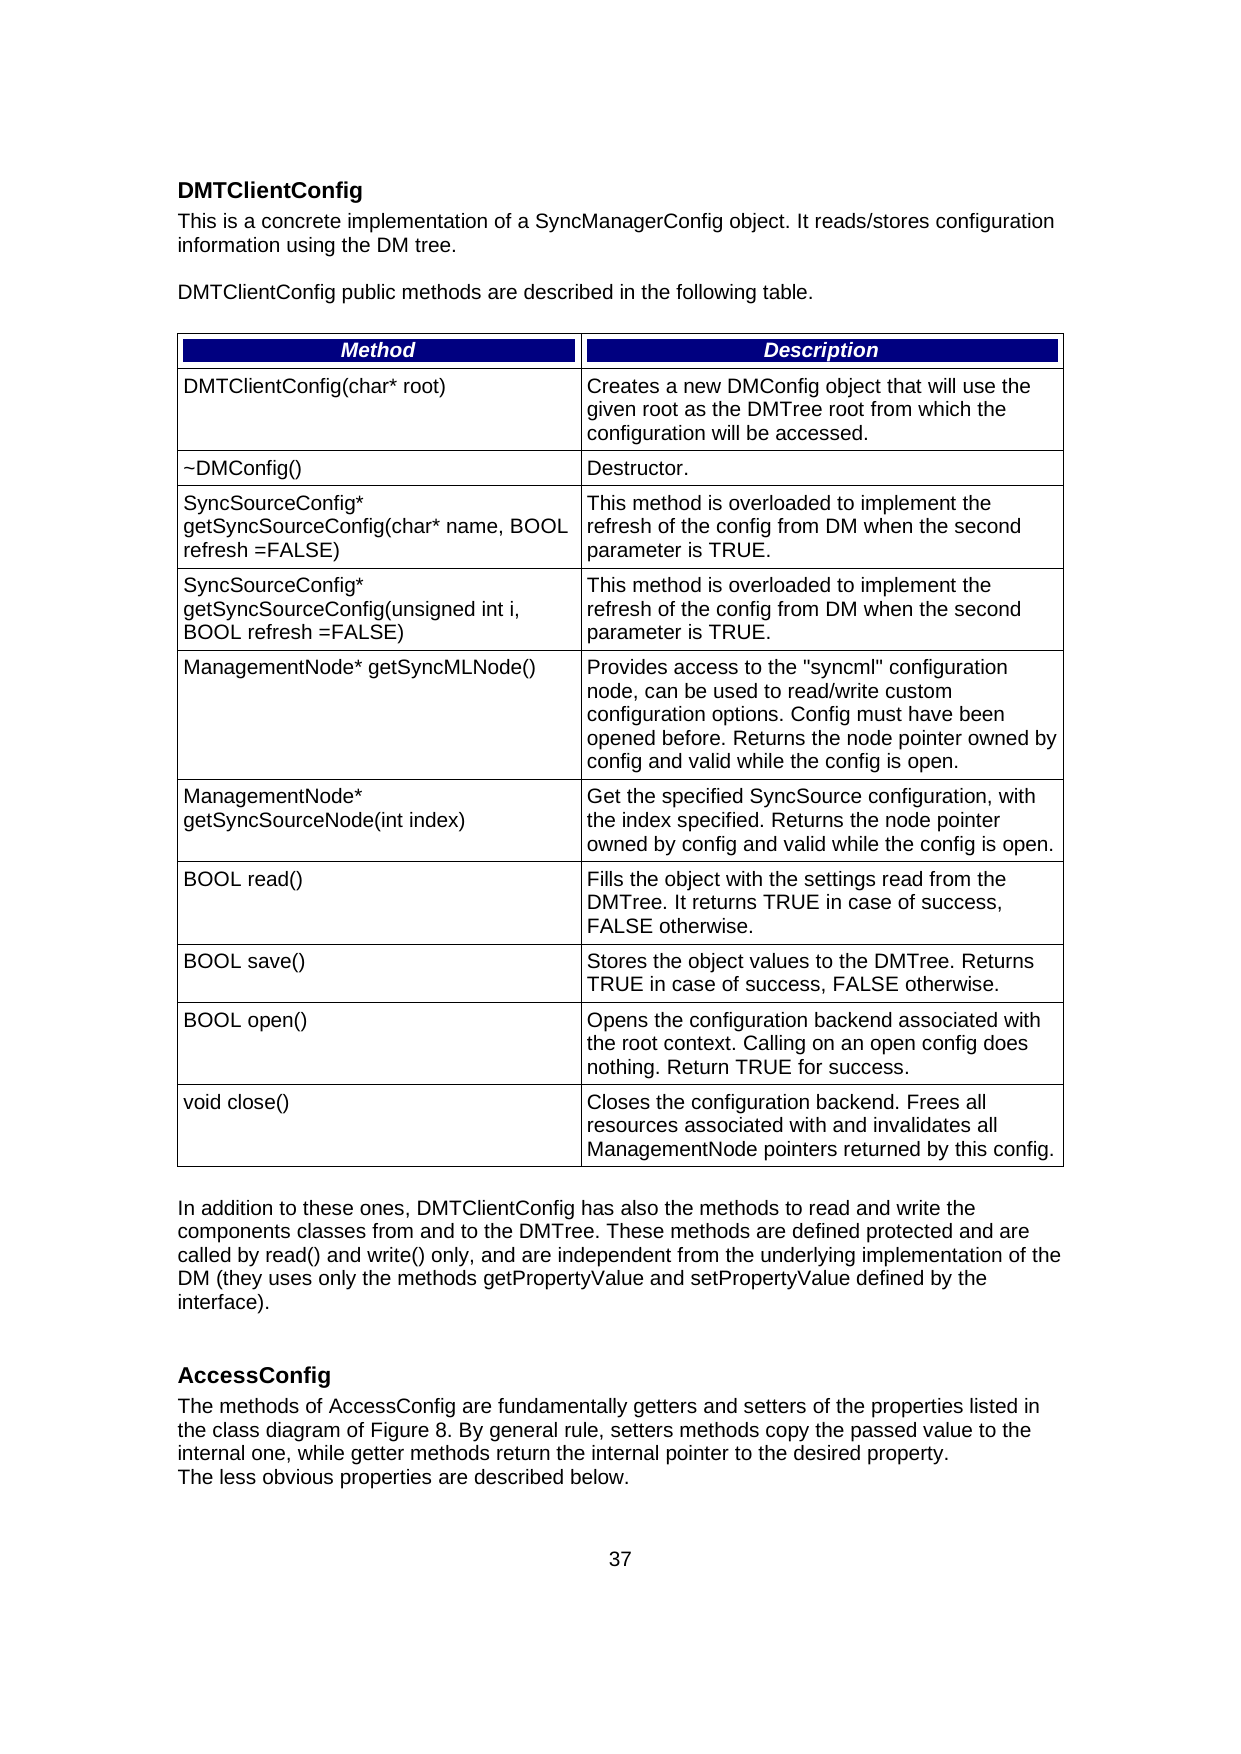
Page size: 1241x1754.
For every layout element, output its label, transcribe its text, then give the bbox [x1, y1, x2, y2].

table_cell ManagementNode* getSyncSourceNode(int index) [178, 780, 581, 861]
table_cell Closes the configuration backend. Frees all resources associated with and invalidates all ManagementNode pointers returned by this config. [582, 1085, 1063, 1166]
table_cell BOOL read() [178, 862, 581, 944]
table_cell BOOL open() [178, 1003, 581, 1084]
table_cell This method is overloaded to implement the refresh of the config from DM when the second parameter is TRUE. [582, 486, 1063, 568]
table_cell This method is overloaded to implement the refresh of the config from DM when the second parameter is TRUE. [582, 569, 1063, 650]
table_cell BOOL save() [178, 945, 581, 1002]
text This is a concrete implementation of a SyncManagerConfig object. It reads/stores configuration information using the DM tree. [177, 209, 1063, 257]
table_cell Fills the object with the settings read from the DMTree. It returns TRUE in case of success, FALSE otherwise. [582, 862, 1063, 944]
table_cell SyncSourceConfig* getSyncSourceConfig(unsigned int i, BOOL refresh =FALSE) [178, 569, 581, 650]
table_header Description [582, 334, 1063, 368]
table_cell DMTClientConfig(char* root) [178, 369, 581, 450]
text The methods of AccessConfig are fundamentally getters and setters of the properties listed in the class diagram of Figure 8. By general rule, setters methods copy the passed value to the internal one, while getter methods return the internal pointer to the desired property. [177, 1395, 1063, 1465]
table_cell Destructor. [582, 451, 1063, 485]
table_cell Get the specified SyncSource configuration, with the index specified. Returns the node pointer owned by config and valid while the config is open. [582, 780, 1063, 861]
table_cell ManagementNode* getSyncMLNode() [178, 651, 581, 779]
text DMTClientConfig public methods are described in the following table. [177, 280, 1063, 304]
text In addition to these ones, DMTClientConfig has also the methods to read and write the components classes from and to the DMTree. These methods are defined protected and are called by read() and write() only, and are independent from the underlying implementation of the DM (they uses only the methods getPropertyValue and setPropertyValue defined by the interface). [177, 1196, 1063, 1314]
table_header Method [178, 334, 581, 368]
table_cell SyncSourceConfig* getSyncSourceConfig(char* name, BOOL refresh =FALSE) [178, 486, 581, 568]
table_cell Stores the object values to the DMTree. Returns TRUE in case of success, FALSE otherwise. [582, 945, 1063, 1002]
table_cell void close() [178, 1085, 581, 1166]
subtitle AccessConfig [177, 1362, 1063, 1388]
text The less obvious properties are described below. [177, 1465, 1063, 1489]
table_cell Provides access to the "syncml" configuration node, can be used to read/write custom configuration options. Config must have been opened before. Returns the node pointer owned by config and valid while the config is open. [582, 651, 1063, 779]
table_cell Creates a new DMConfig object that will use the given root as the DMTree root from which the configuration will be accessed. [582, 369, 1063, 450]
table_cell ~DMConfig() [178, 451, 581, 485]
table_cell Opens the configuration backend associated with the root context. Calling on an open config does nothing. Return TRUE for success. [582, 1003, 1063, 1084]
subtitle DMTClientConfig [177, 177, 1063, 203]
